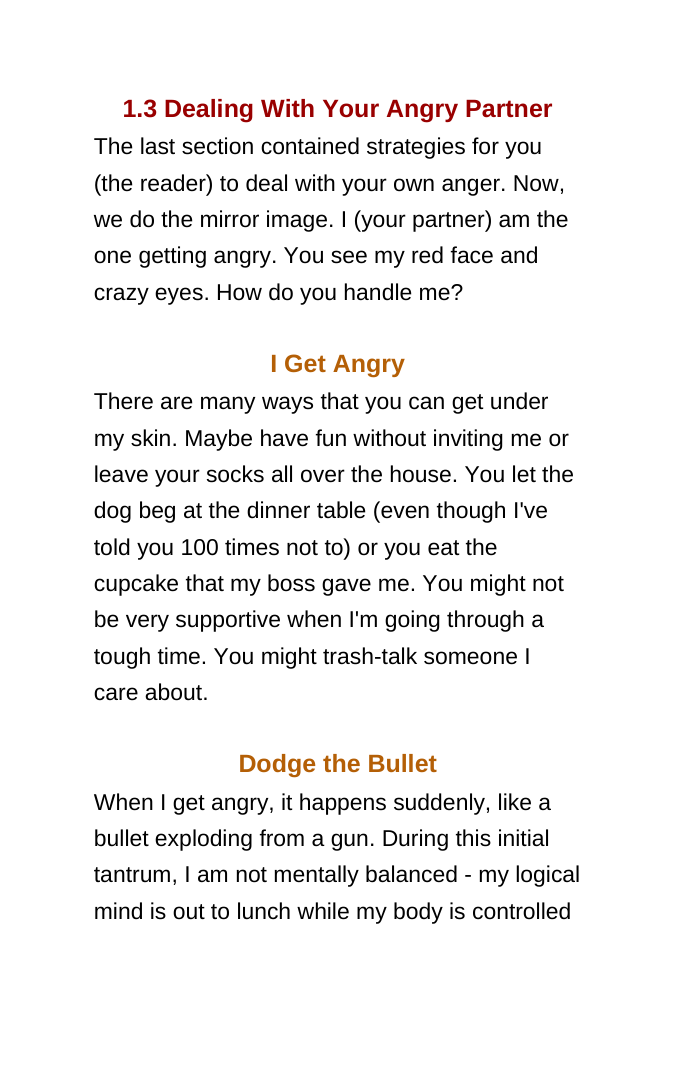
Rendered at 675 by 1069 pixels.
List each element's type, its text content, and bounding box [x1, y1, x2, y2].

subtitle 1.3 Dealing With Your Angry Partner [94, 94, 581, 122]
text When I get angry, it happens suddenly, like a bullet exploding from a gun. During this initial tantrum, I am not mentally balanced - my logical mind is out to lunch while my body is controlled [94, 788, 581, 924]
subtitle Dodge the Bullet [94, 749, 581, 778]
text There are many ways that you can get under my skin. Maybe have fun without inviting me or leave your socks all over the house. You let the dog beg at the dinner table (even though I've told you 100 times not to) or you eat the cupcake that my boss gave me. You might not be very supportive when I'm going through a tough time. You might trash-talk someone I care about. [94, 388, 581, 705]
text The last section contained strategies for you (the reader) to deal with your own anger. Now, we do the mirror image. I (your partner) am the one getting angry. You see my red face and crazy eyes. How do you handle me? [94, 133, 581, 305]
subtitle I Get Angry [94, 349, 581, 377]
